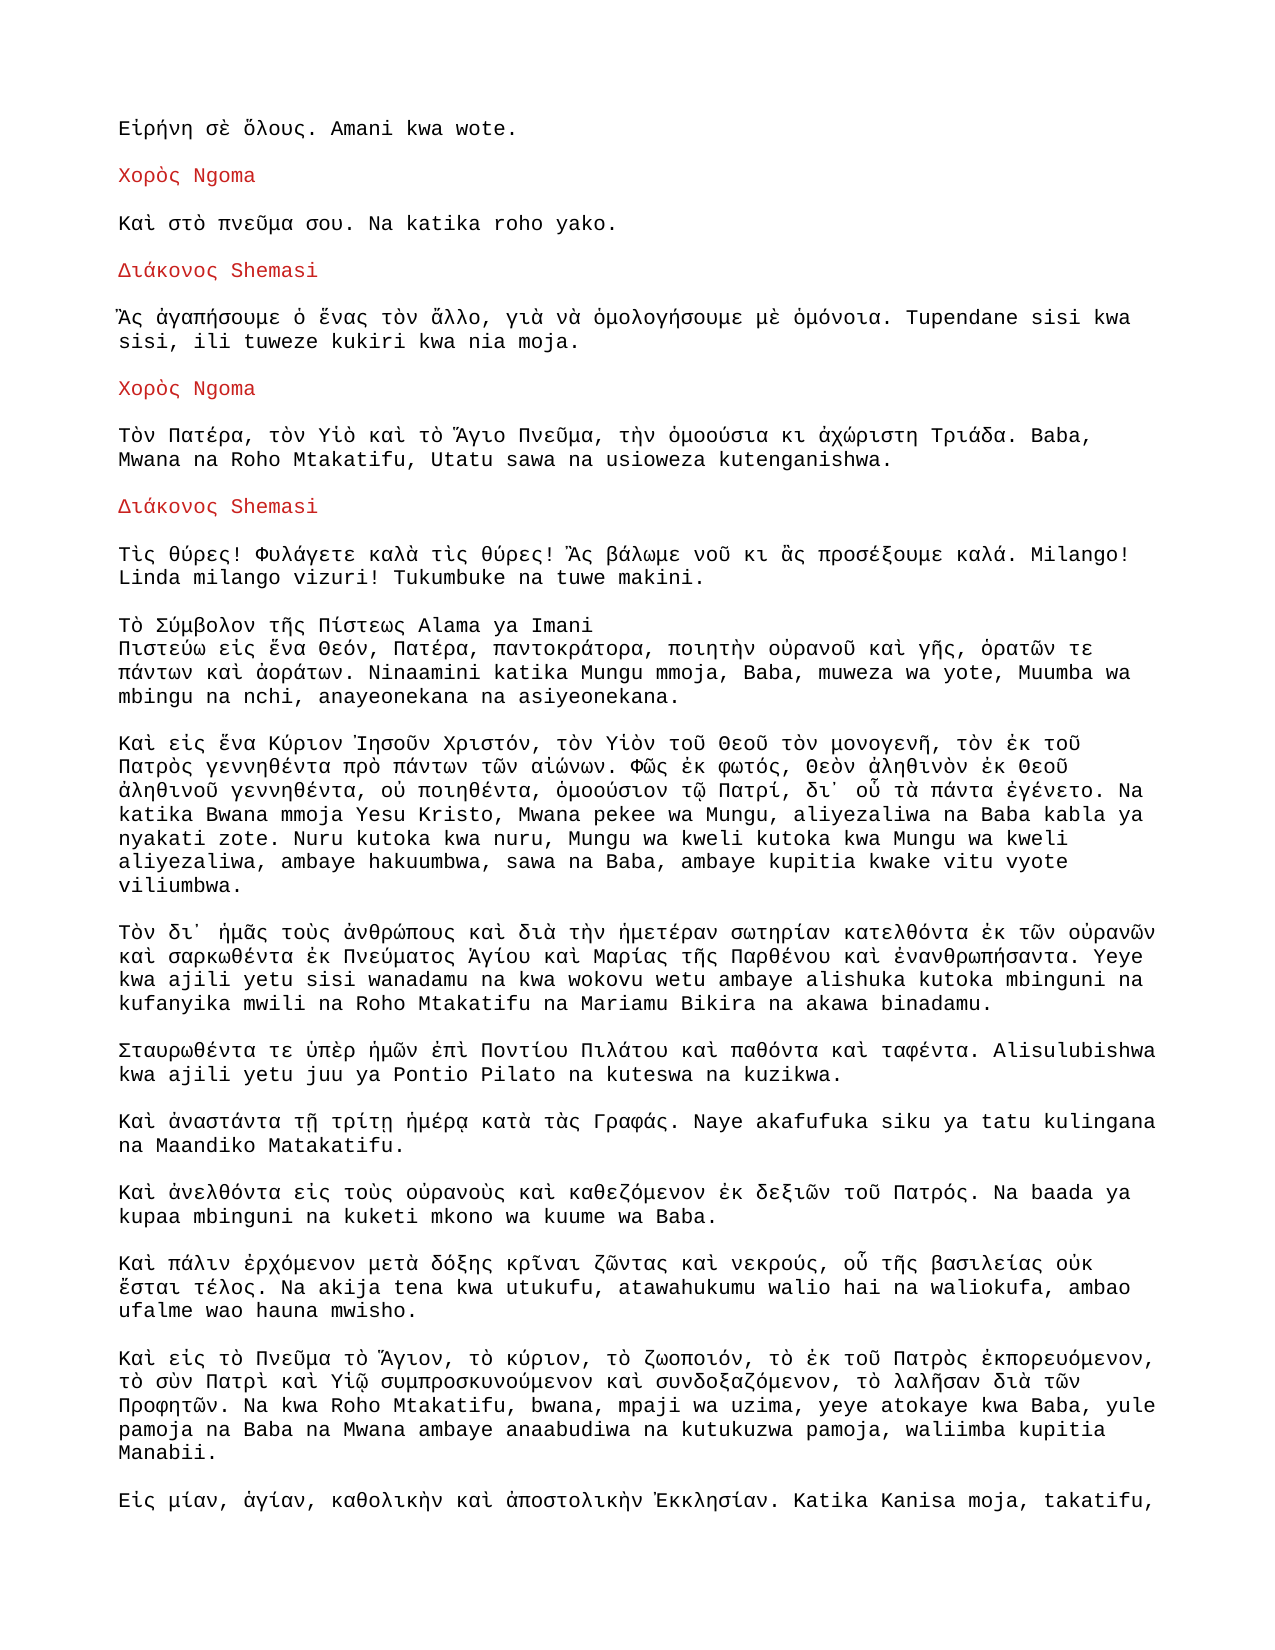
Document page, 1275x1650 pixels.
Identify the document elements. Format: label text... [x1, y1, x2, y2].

text Καὶ πάλιν ἐρχόμενον μετὰ δόξης κρῖναι ζῶντας καὶ νεκρούς, οὗ τῆς βασιλείας οὐκ ἔσται τέλος. Na akija tena kwa utukufu, atawahukumu walio hai na waliokufa, ambao ufalme wao hauna mwisho. [118, 1253, 1157, 1324]
text Ἂς ἀγαπήσουμε ὁ ἕνας τὸν ἄλλο, γιὰ νὰ ὁμολογήσουμε μὲ ὁμόνοια. Tupendane sisi kwa sisi, ili tuweze kukiri kwa nia moja. [118, 307, 1157, 354]
text Πιστεύω εἰς ἕνα Θεόν, Πατέρα, παντοκράτορα, ποιητὴν οὐρανοῦ καὶ γῆς, ὁρατῶν τε πάντων καὶ ἀοράτων. Ninaamini katika Mungu mmoja, Baba, muweza wa yote, Muumba wa mbingu na nchi, anayeonekana na asiyeonekana. [118, 638, 1157, 709]
text Τὸ Σύμβολον τῆς Πίστεως Alama ya Imani [118, 615, 1157, 638]
text Καὶ ἀνελθόντα εἰς τοὺς οὐρανοὺς καὶ καθεζόμενον ἐκ δεξιῶν τοῦ Πατρός. Na baada ya kupaa mbinguni na kuketi mkono wa kuume wa Baba. [118, 1182, 1157, 1229]
text Τὶς θύρες! Φυλάγετε καλὰ τὶς θύρες! Ἂς βάλωμε νοῦ κι ἂς προσέξουμε καλά. Milango! Linda milango vizuri! Tukumbuke na tuwe makini. [118, 544, 1157, 591]
text Διάκονος Shemasi [118, 260, 1157, 284]
text Καὶ εἰς τὸ Πνεῦμα τὸ Ἅγιον, τὸ κύριον, τὸ ζωοποιόν, τὸ ἐκ τοῦ Πατρὸς ἐκπορευόμενον, τὸ σὺν Πατρὶ καὶ Υἱῷ συμπροσκυνούμενον καὶ συνδοξαζόμενον, τὸ λαλῆσαν διὰ τῶν Προφητῶν. Na kwa Roho Mtakatifu, bwana, mpaji wa uzima, yeye atokaye kwa Baba, yule pamoja na Baba na Mwana ambaye anaabudiwa na kutukuzwa pamoja, waliimba kupitia Manabii. [118, 1348, 1157, 1466]
text Τὸν δι᾿ ἡμᾶς τοὺς ἀνθρώπους καὶ διὰ τὴν ἡμετέραν σωτηρίαν κατελθόντα ἐκ τῶν οὐρανῶν καὶ σαρκωθέντα ἐκ Πνεύματος Ἁγίου καὶ Μαρίας τῆς Παρθένου καὶ ἐνανθρωπήσαντα. Yeye kwa ajili yetu sisi wanadamu na kwa wokovu wetu ambaye alishuka kutoka mbinguni na kufanyika mwili na Roho Mtakatifu na Mariamu Bikira na akawa binadamu. [118, 922, 1157, 1017]
text Σταυρωθέντα τε ὑπὲρ ἡμῶν ἐπὶ Ποντίου Πιλάτου καὶ παθόντα καὶ ταφέντα. Alisulubishwa kwa ajili yetu juu ya Pontio Pilato na kuteswa na kuzikwa. [118, 1040, 1157, 1088]
text Καὶ ἀναστάντα τῇ τρίτῃ ἡμέρᾳ κατὰ τὰς Γραφάς. Naye akafufuka siku ya tatu kulingana na Maandiko Matakatifu. [118, 1111, 1157, 1158]
text Χορὸς Ngoma [118, 165, 1157, 189]
text Τὸν Πατέρα, τὸν Υἱὸ καὶ τὸ Ἅγιο Πνεῦμα, τὴν ὁμοούσια κι ἀχώριστη Τριάδα. Baba, Mwana na Roho Mtakatifu, Utatu sawa na usioweza kutenganishwa. [118, 426, 1157, 473]
text Καὶ στὸ πνεῦμα σου. Na katika roho yako. [118, 213, 1157, 236]
text Διάκονος Shemasi [118, 496, 1157, 520]
text Χορὸς Ngoma [118, 378, 1157, 402]
text Καὶ εἰς ἕνα Κύριον Ἰησοῦν Χριστόν, τὸν Υἱὸν τοῦ Θεοῦ τὸν μονογενῆ, τὸν ἐκ τοῦ Πατρὸς γεννηθέντα πρὸ πάντων τῶν αἰώνων. Φῶς ἐκ φωτός, Θεὸν ἀληθινὸν ἐκ Θεοῦ ἀληθινοῦ γεννηθέντα, οὐ ποιηθέντα, ὁμοούσιον τῷ Πατρί, δι᾿ οὗ τὰ πάντα ἐγένετο. Na katika Bwana mmoja Yesu Kristo, Mwana pekee wa Mungu, aliyezaliwa na Baba kabla ya nyakati zote. Nuru kutoka kwa nuru, Mungu wa kweli kutoka kwa Mungu wa kweli aliyezaliwa, ambaye hakuumbwa, sawa na Baba, ambaye kupitia kwake vitu vyote viliumbwa. [118, 733, 1157, 898]
text Εἰς μίαν, ἁγίαν, καθολικὴν καὶ ἀποστολικὴν Ἐκκλησίαν. Katika Kanisa moja, takatifu, [118, 1489, 1157, 1513]
text Εἰρήνη σὲ ὅλους. Amani kwa wote. [118, 118, 1157, 142]
